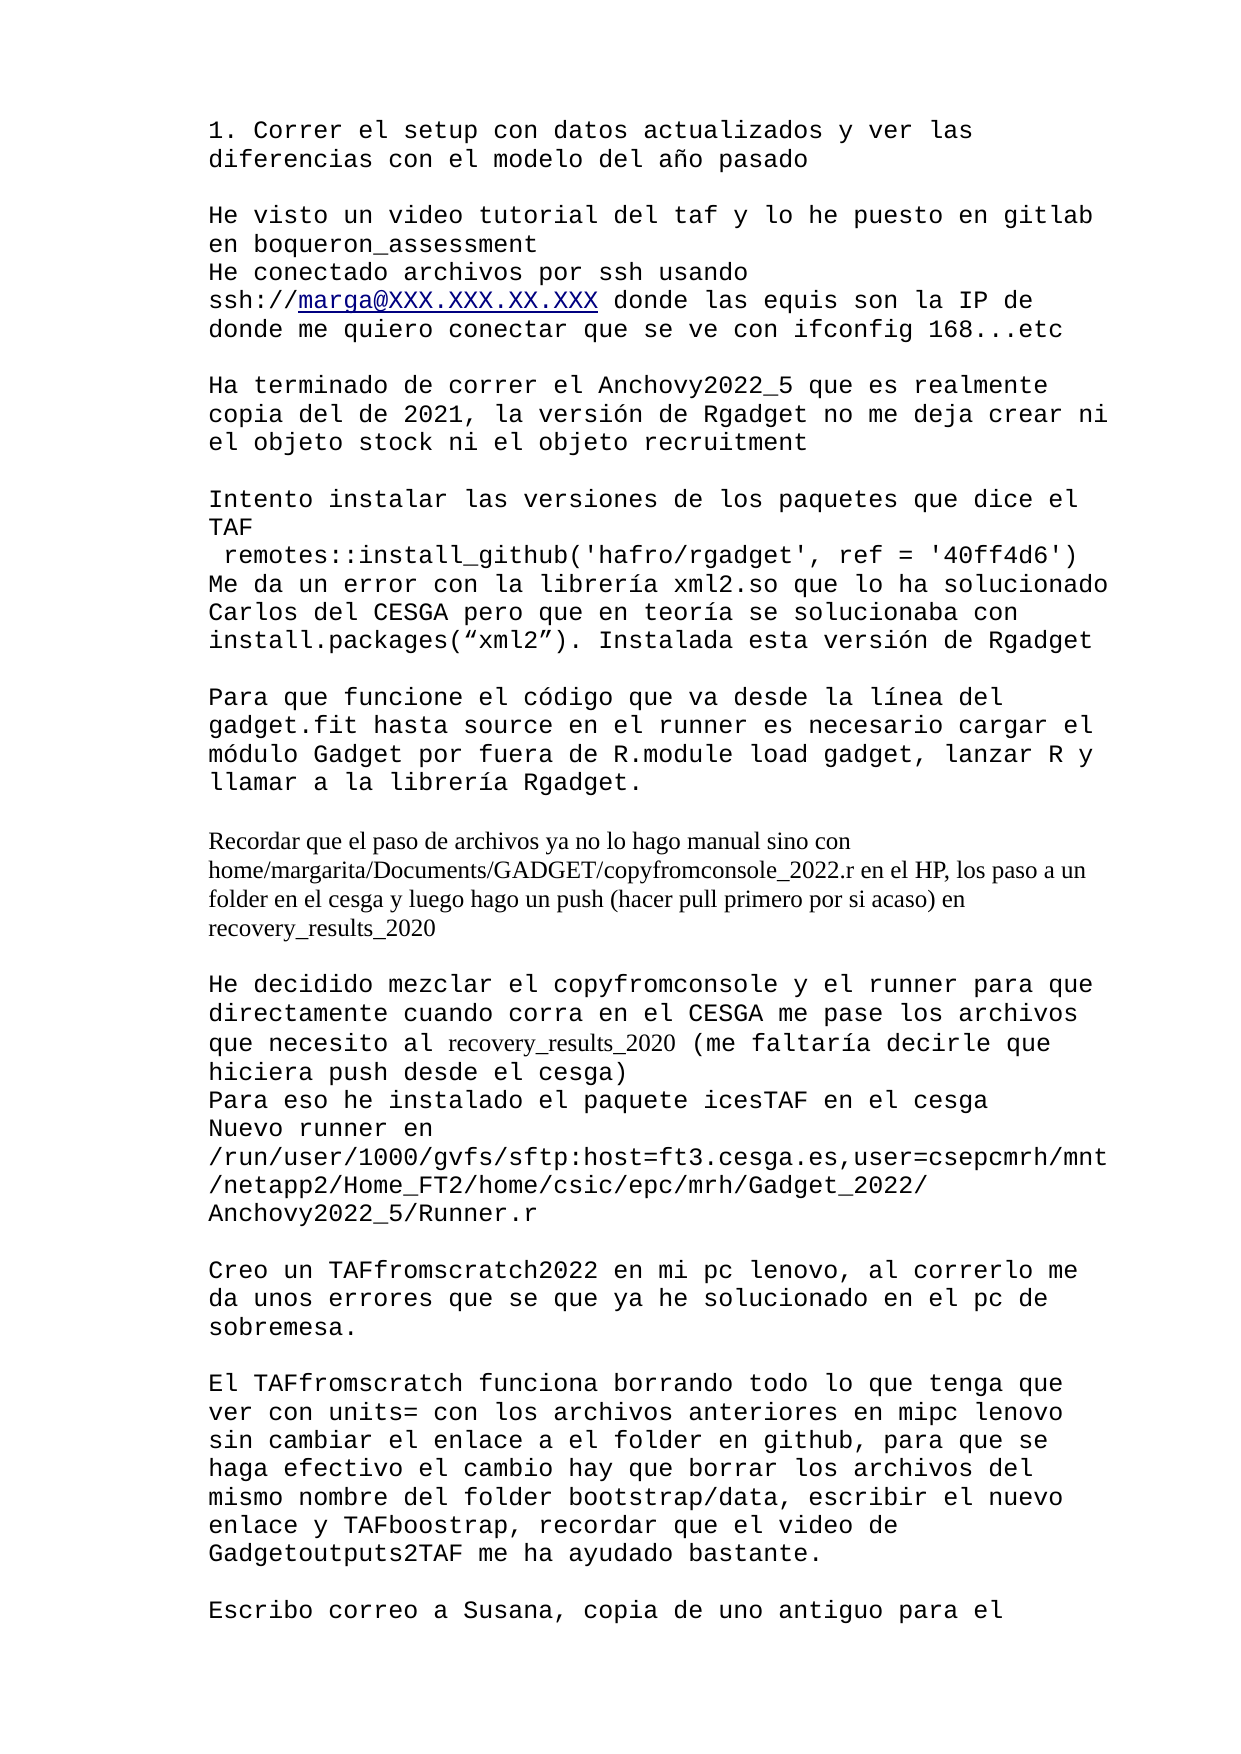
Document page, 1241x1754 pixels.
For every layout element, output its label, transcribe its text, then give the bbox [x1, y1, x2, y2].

text Recordar que el paso de archivos ya no lo hago manual sino con home/margarita/Documents/GADGET/copyfromconsole_2022.r en el HP, los paso a un folder en el cesga y luego hago un push (hacer pull primero por si acaso) en recovery_results_2020 [208, 826, 1122, 943]
text Intento instalar las versiones de los paquetes que dice el TAF [208, 486, 1122, 543]
text 1. Correr el setup con datos actualizados y ver las diferencias con el modelo del año pasado [208, 118, 1122, 175]
text Nuevo runner en /run/user/1000/gvfs/sftp:host=ft3.cesga.es,user=csepcmrh/mnt/netapp2/Home_FT2/home/csic/epc/mrh/Gadget_2022/Anchovy2022_5/Runner.r [208, 1116, 1122, 1229]
text remotes::install_github('hafro/rgadget', ref = '40ff4d6') [208, 543, 1122, 571]
text He visto un video tutorial del taf y lo he puesto en gitlab en boqueron_assessment [208, 203, 1122, 260]
text Ha terminado de correr el Anchovy2022_5 que es realmente copia del de 2021, la versión de Rgadget no me deja crear ni el objeto stock ni el objeto recruitment [208, 373, 1122, 458]
text Me da un error con la librería xml2.so que lo ha solucionado Carlos del CESGA pero que en teoría se solucionaba con install.packages(“xml2”). Instalada esta versión de Rgadget [208, 571, 1122, 656]
text Para que funcione el código que va desde la línea del gadget.fit hasta source en el runner es necesario cargar el módulo Gadget por fuera de R.module load gadget, lanzar R y llamar a la librería Rgadget. [208, 685, 1122, 798]
text Creo un TAFfromscratch2022 en mi pc lenovo, al correrlo me da unos errores que se que ya he solucionado en el pc de sobremesa. [208, 1258, 1122, 1343]
text El TAFfromscratch funciona borrando todo lo que tenga que ver con units= con los archivos anteriores en mipc lenovo sin cambiar el enlace a el folder en github, para que se haga efectivo el cambio hay que borrar los archivos del mismo nombre del folder bootstrap/data, escribir el nuevo enlace y TAFboostrap, recordar que el video de Gadgetoutputs2TAF me ha ayudado bastante. [208, 1371, 1122, 1569]
text Para eso he instalado el paquete icesTAF en el cesga [208, 1088, 1122, 1116]
text He conectado archivos por ssh usando ssh://marga@XXX.XXX.XX.XXX donde las equis son la IP de donde me quiero conectar que se ve con ifconfig 168...etc [208, 260, 1122, 345]
text He decidido mezclar el copyfromconsole y el runner para que directamente cuando corra en el CESGA me pase los archivos que necesito al recovery_results_2020 (me faltaría decirle que hiciera push desde el cesga) [208, 972, 1122, 1088]
text Escribo correo a Susana, copia de uno antiguo para el [208, 1598, 1122, 1626]
